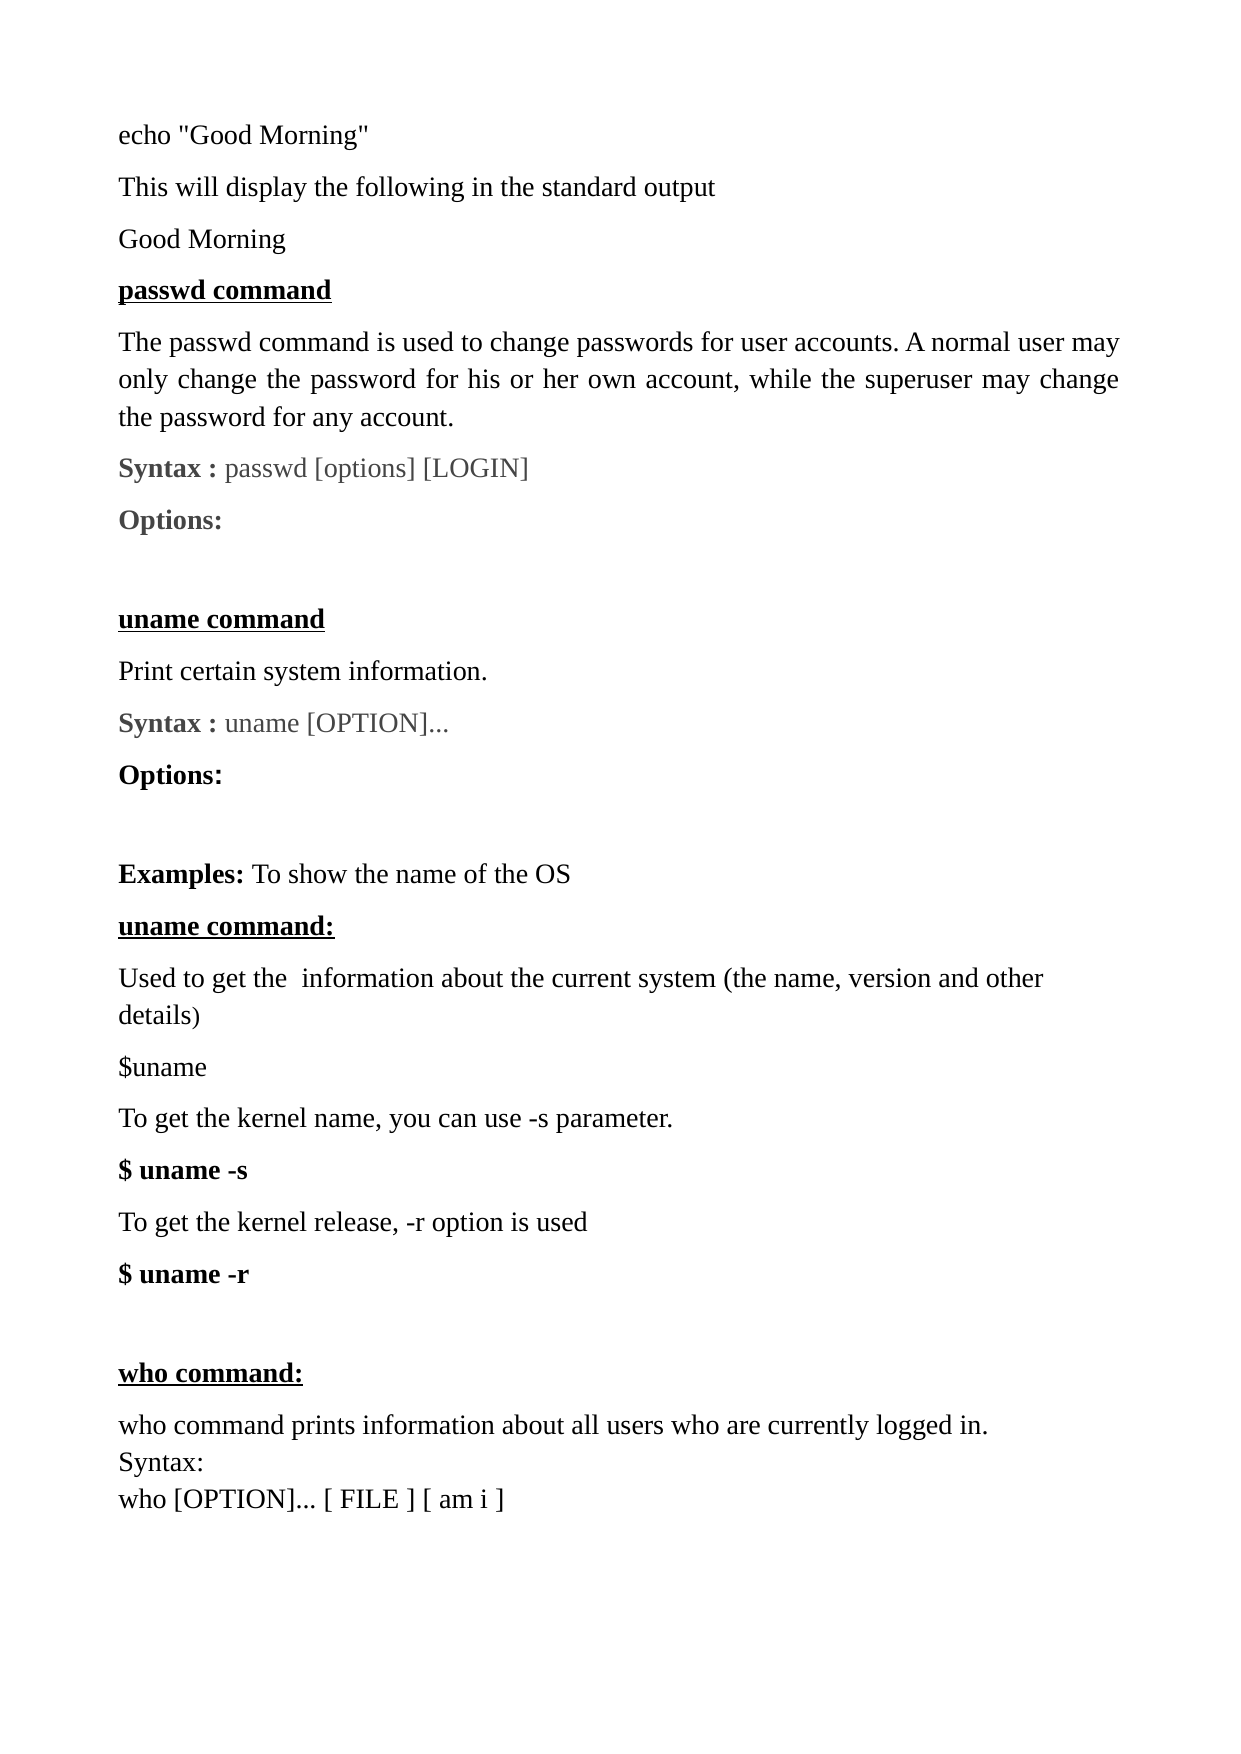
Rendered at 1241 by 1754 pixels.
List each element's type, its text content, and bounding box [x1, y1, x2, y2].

text who command: [118, 1356, 1122, 1389]
text Examples: To show the name of the OS [118, 857, 1122, 890]
text $uname [118, 1050, 1122, 1082]
text Syntax : passwd [options] [LOGIN] [118, 451, 1122, 484]
text Syntax : uname [OPTION]... [118, 706, 1122, 738]
text The passwd command is used to change passwords for user accounts. A normal user may only change the password for his or her own account, while the superuser may change the password for any account. [118, 325, 1122, 432]
text echo "Good Morning" [118, 118, 1122, 151]
text uname command: [118, 909, 1122, 941]
text passwd command [118, 273, 1122, 306]
text $ uname -s [118, 1153, 1122, 1186]
text Options: [118, 758, 1122, 790]
text Print certain system information. [118, 654, 1122, 687]
text uname command [118, 602, 1122, 635]
text This will display the following in the standard output [118, 170, 1122, 202]
text To get the kernel name, you can use -s parameter. [118, 1102, 1122, 1134]
text To get the kernel release, -r option is used [118, 1205, 1122, 1237]
text Used to get the information about the current system (the name, version and other details) [118, 961, 1122, 1030]
text Options: [118, 503, 1122, 536]
text Good Morning [118, 222, 1122, 254]
text who command prints information about all users who are currently logged in. Syntax: who [OPTION]... [ FILE ] [ am i ] [118, 1408, 1122, 1515]
text $ uname -r [118, 1257, 1122, 1289]
